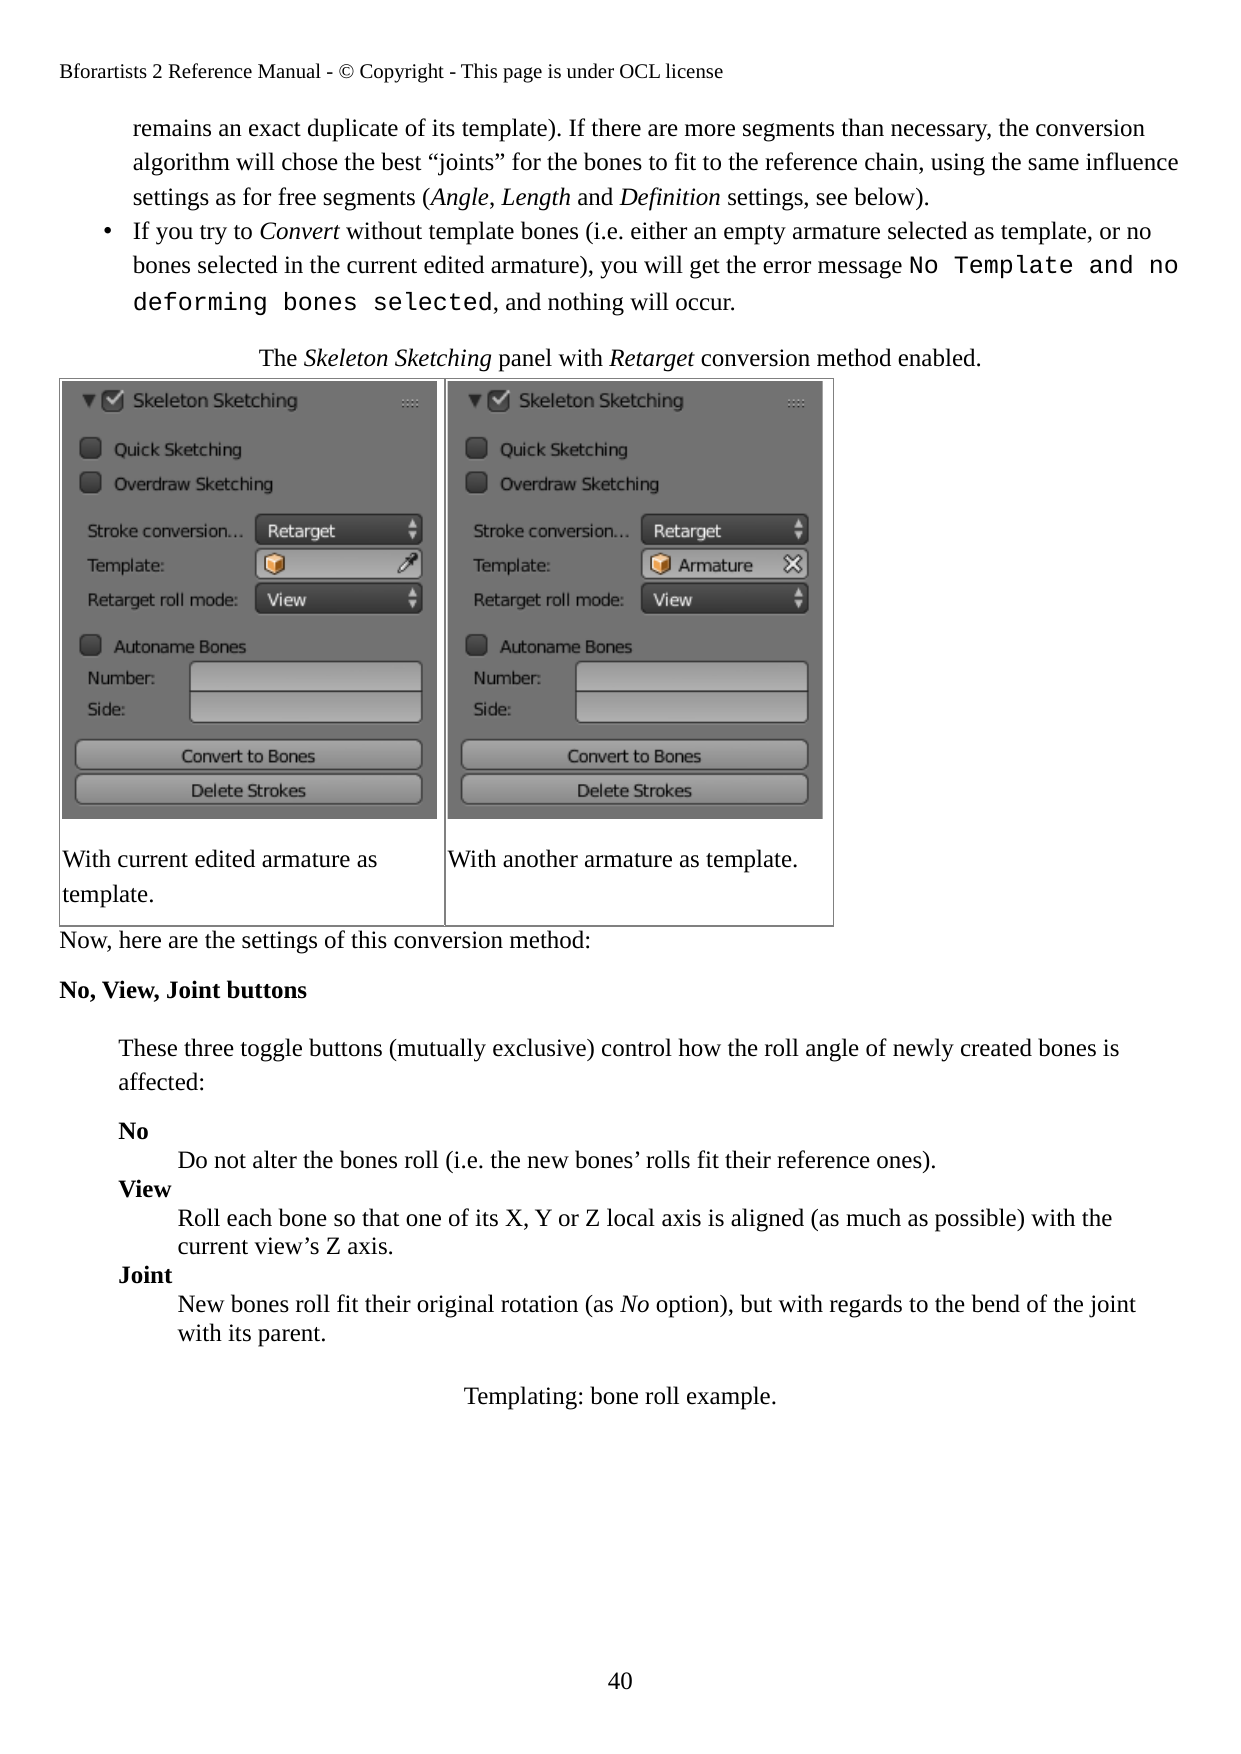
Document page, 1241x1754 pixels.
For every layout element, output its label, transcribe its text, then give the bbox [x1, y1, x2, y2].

text Now, here are the settings of this conversion method: [59, 926, 1181, 954]
table_header With another armature as template. [446, 379, 833, 925]
table_header With current edited armature as template. [60, 379, 444, 925]
picture [62, 381, 437, 819]
subtitle No, View, Joint buttons [59, 975, 1181, 1003]
picture [447, 381, 823, 819]
text The Skeleton Sketching panel with Retarget conversion method enabled. [59, 343, 1181, 372]
subtitle No [118, 1116, 1181, 1145]
list remains an exact duplicate of its template). If there are more segments than necessary, the conversion algorithm will chose the best “joints” for the bones to fit to the reference chain, using the same influence settings as for free segments (Angle, Length and Definition settings, see below). [103, 113, 1181, 210]
text Templating: bone roll example. [59, 1381, 1181, 1409]
list Roll each bone so that one of its X, Y or Z local axis is aligned (as much as possible) with the current view’s Z axis. [177, 1203, 1181, 1260]
subtitle Joint [118, 1260, 1181, 1289]
subtitle View [118, 1174, 1181, 1203]
list If you try to Convert without template bones (i.e. either an empty armature selected as template, or no bones selected in the current edited armature), you will get the error message No Template and no deforming bones selected, and nothing will occur. [103, 216, 1181, 318]
list Do not alter the bones roll (i.e. the new bones’ rolls fit their reference ones). [177, 1145, 1181, 1174]
text These three toggle buttons (mutually exclusive) control how the roll angle of newly created bones is affected: [118, 1033, 1181, 1096]
list New bones roll fit their original rotation (as No option), but with regards to the bend of the joint with its parent. [177, 1289, 1181, 1346]
